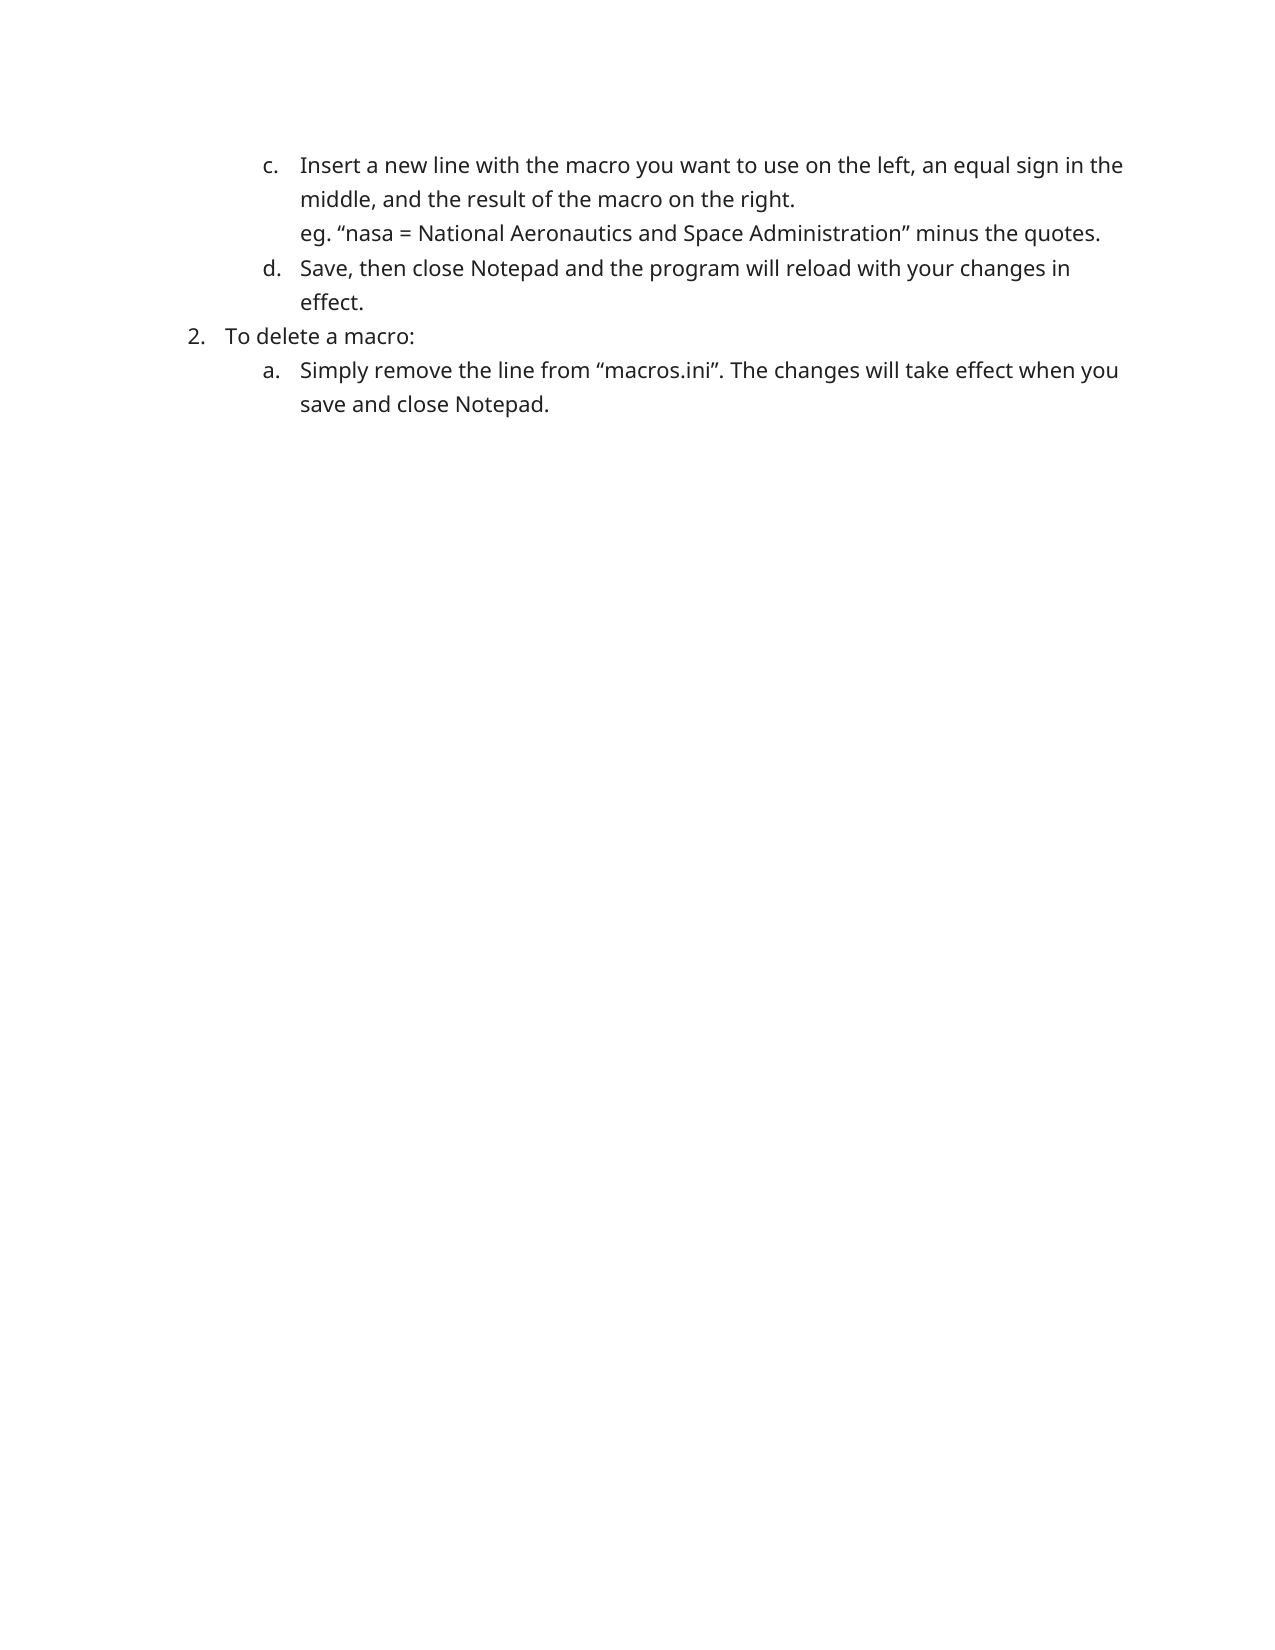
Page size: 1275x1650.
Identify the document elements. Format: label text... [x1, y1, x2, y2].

list To delete a macro: [187, 321, 1125, 351]
list Save, then close Notepad and the program will reload with your changes in effect. [262, 252, 1125, 316]
list Simply remove the line from “macros.ini”. The changes will take effect when you save and close Notepad. [262, 355, 1125, 419]
list Insert a new line with the macro you want to use on the left, an equal sign in the middle, and the result of the macro on the right. eg. “nasa = National Aeronautics and Space Administration” minus the quotes. [262, 150, 1125, 248]
